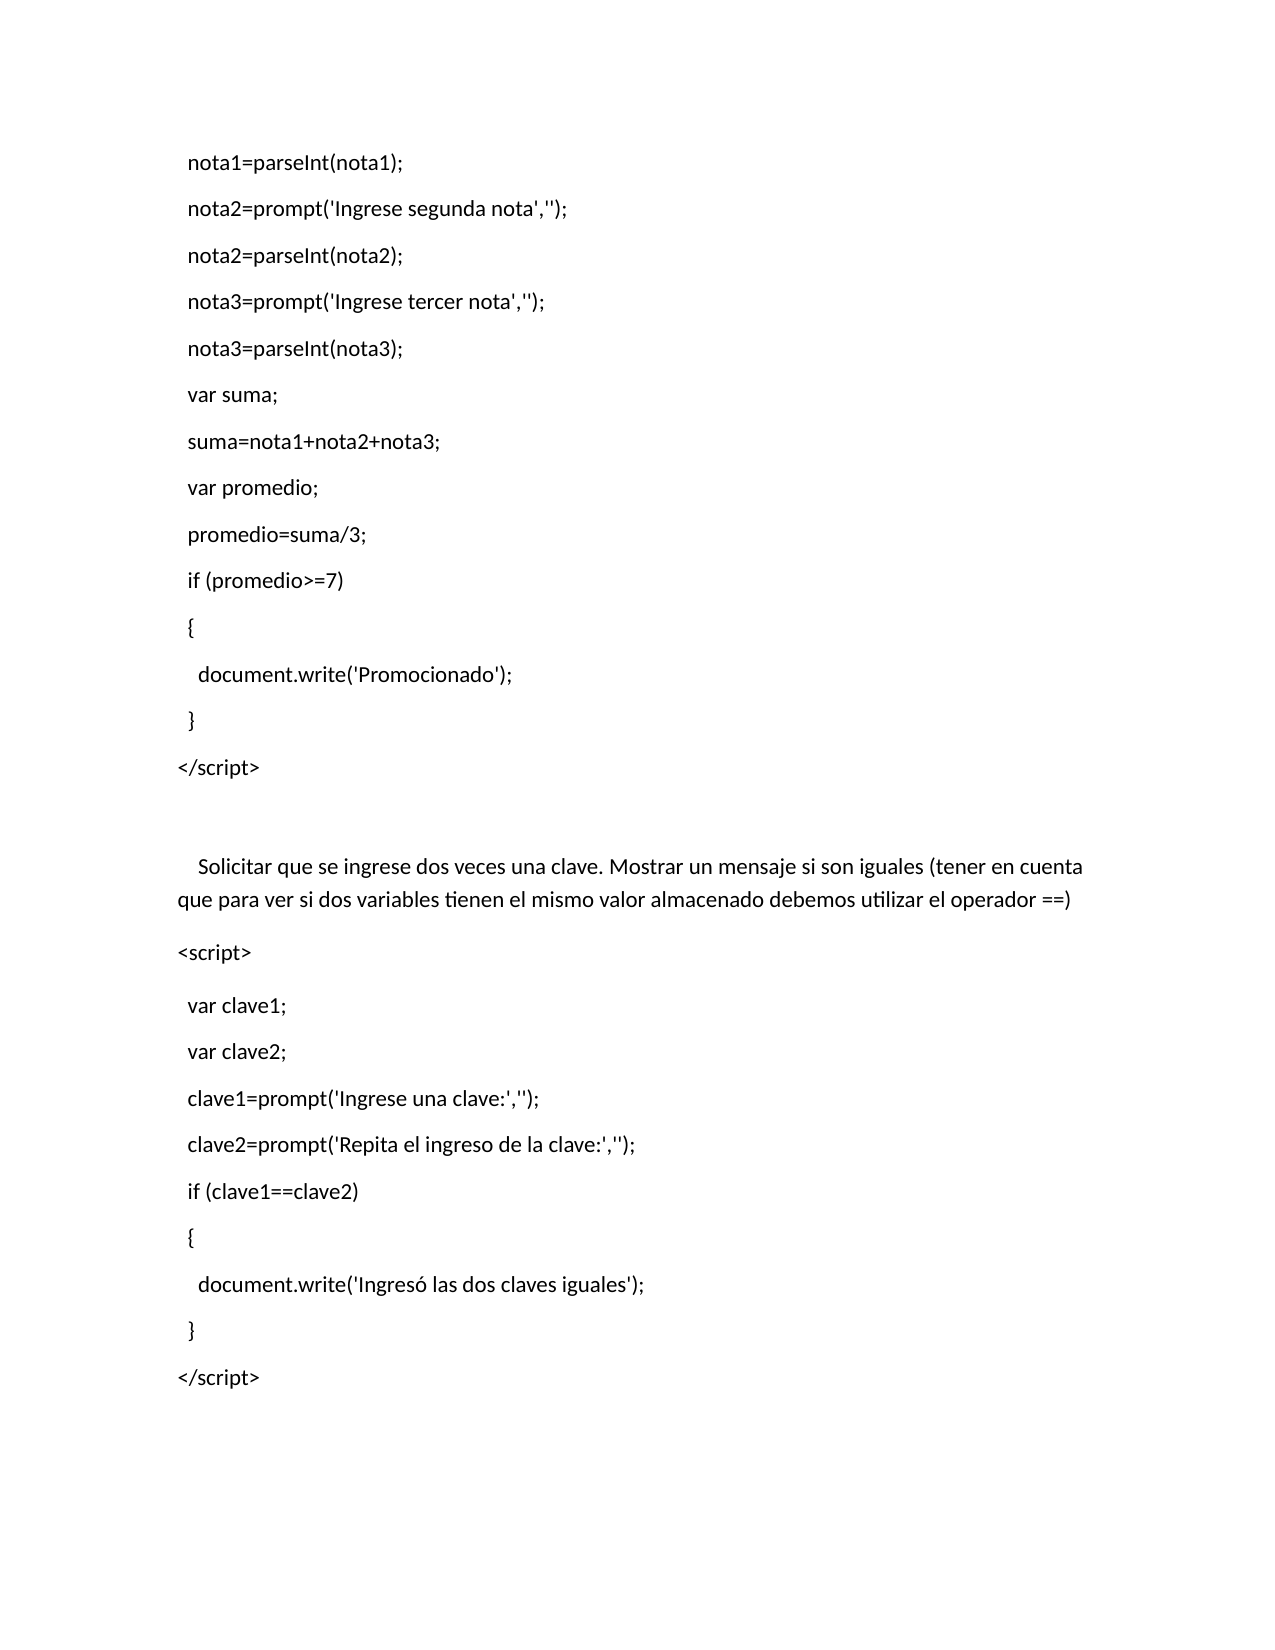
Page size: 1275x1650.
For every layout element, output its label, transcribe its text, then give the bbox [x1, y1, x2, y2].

text nota2=parseInt(nota2); [177, 241, 1098, 269]
text document.write('Promocionado'); [177, 660, 1098, 688]
text if (promedio>=7) [177, 567, 1098, 595]
text var promedio; [177, 473, 1098, 502]
text nota2=prompt('Ingrese segunda nota',''); [177, 194, 1098, 222]
text nota1=parseInt(nota1); [177, 148, 1098, 176]
text <script> [177, 938, 1098, 966]
text { [177, 613, 1098, 641]
text { [177, 1223, 1098, 1252]
text </script> [177, 753, 1098, 781]
text </script> [177, 1363, 1098, 1391]
text nota3=prompt('Ingrese tercer nota',''); [177, 287, 1098, 315]
text suma=nota1+nota2+nota3; [177, 427, 1098, 455]
text nota3=parseInt(nota3); [177, 334, 1098, 362]
text document.write('Ingresó las dos claves iguales'); [177, 1270, 1098, 1298]
text if (clave1==clave2) [177, 1177, 1098, 1205]
text clave1=prompt('Ingrese una clave:',''); [177, 1084, 1098, 1112]
text } [177, 706, 1098, 734]
text var suma; [177, 380, 1098, 408]
text var clave2; [177, 1037, 1098, 1065]
text } [177, 1317, 1098, 1345]
text var clave1; [177, 991, 1098, 1019]
text Solicitar que se ingrese dos veces una clave. Mostrar un mensaje si son iguales (tener en cuenta que para ver si dos variables tienen el mismo valor almacenado debemos utilizar el operador ==) [177, 852, 1098, 913]
text clave2=prompt('Repita el ingreso de la clave:',''); [177, 1130, 1098, 1158]
text promedio=suma/3; [177, 520, 1098, 548]
